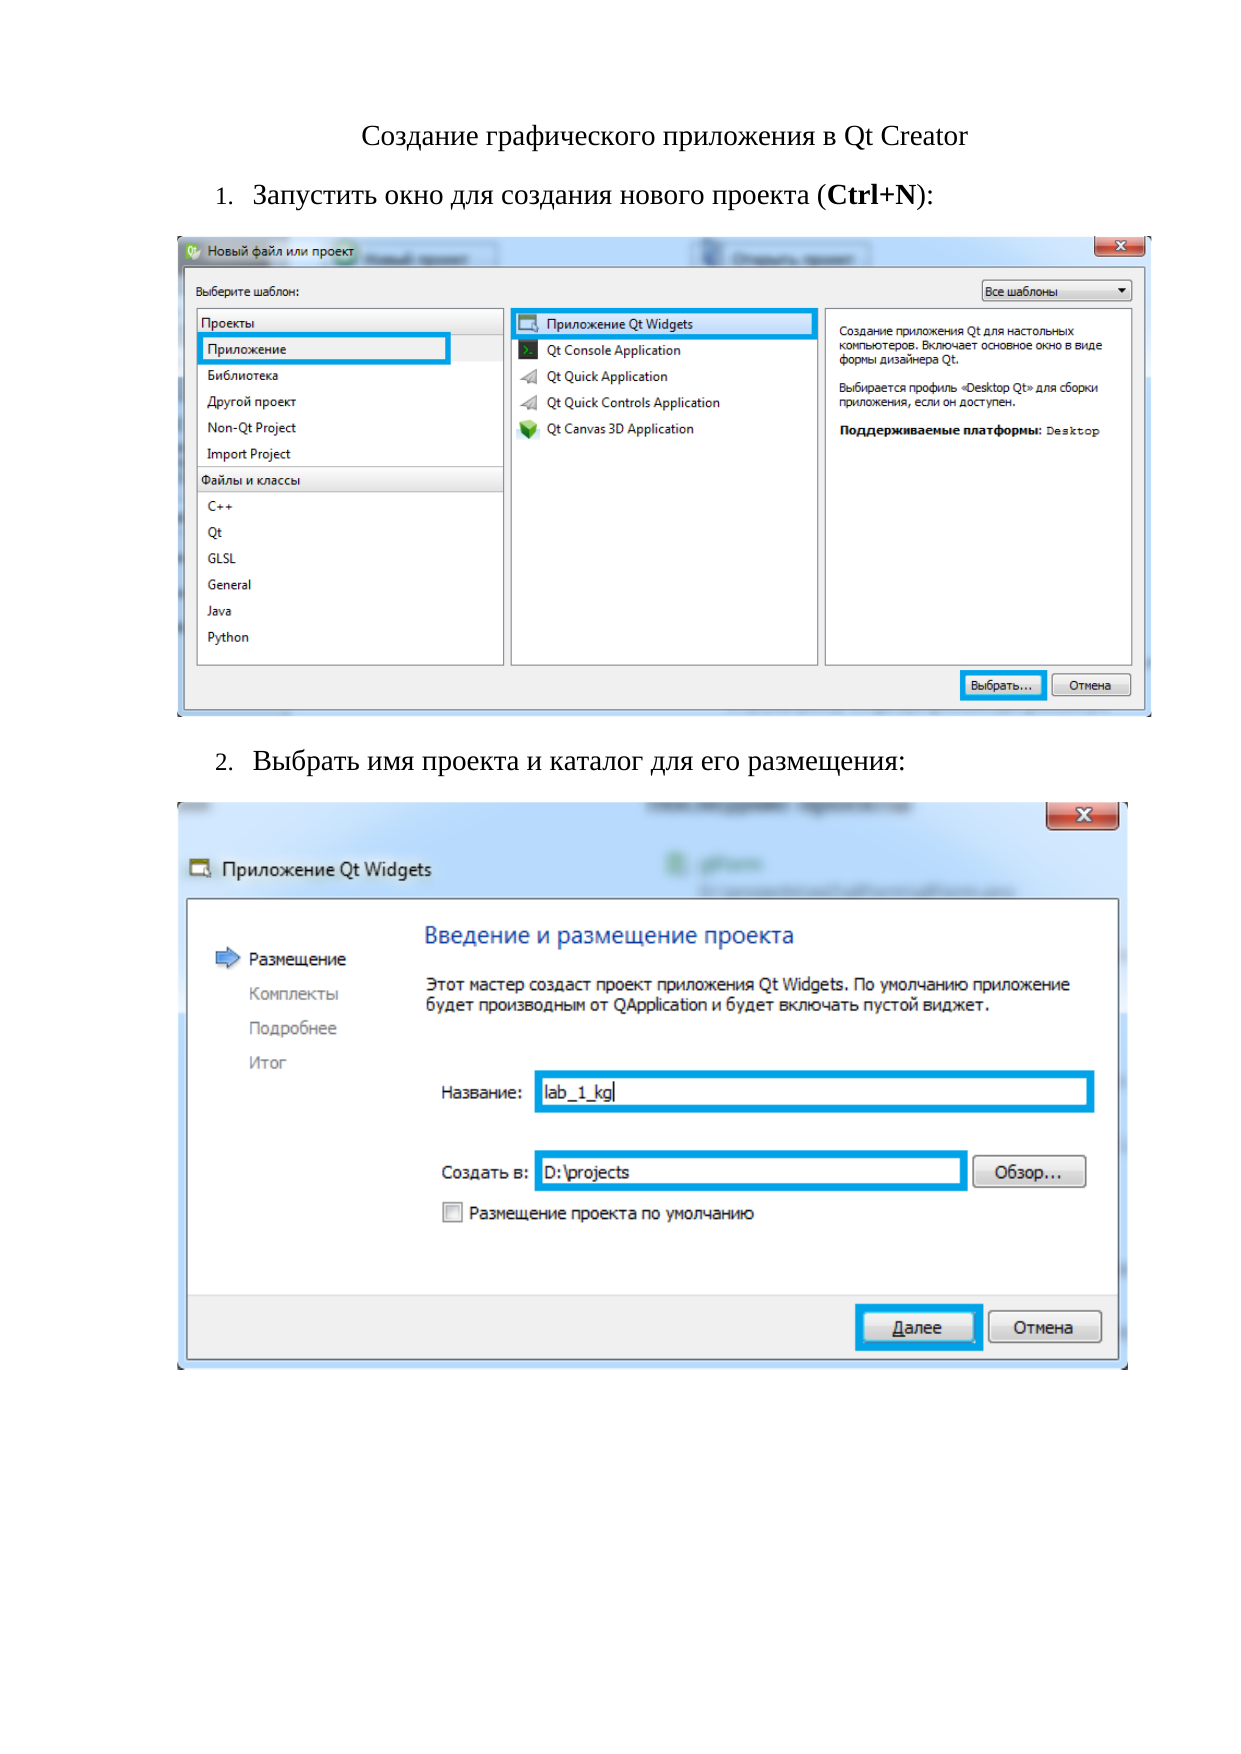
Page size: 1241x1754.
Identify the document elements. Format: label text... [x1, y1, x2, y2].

text Создание графического приложения в Qt Creator [177, 118, 1152, 152]
picture [177, 802, 1128, 1370]
list Выбрать имя проекта и каталог для его размещения: [215, 743, 1152, 776]
picture [177, 236, 1152, 717]
list Запустить окно для создания нового проекта (Ctrl+N): [215, 177, 1152, 211]
